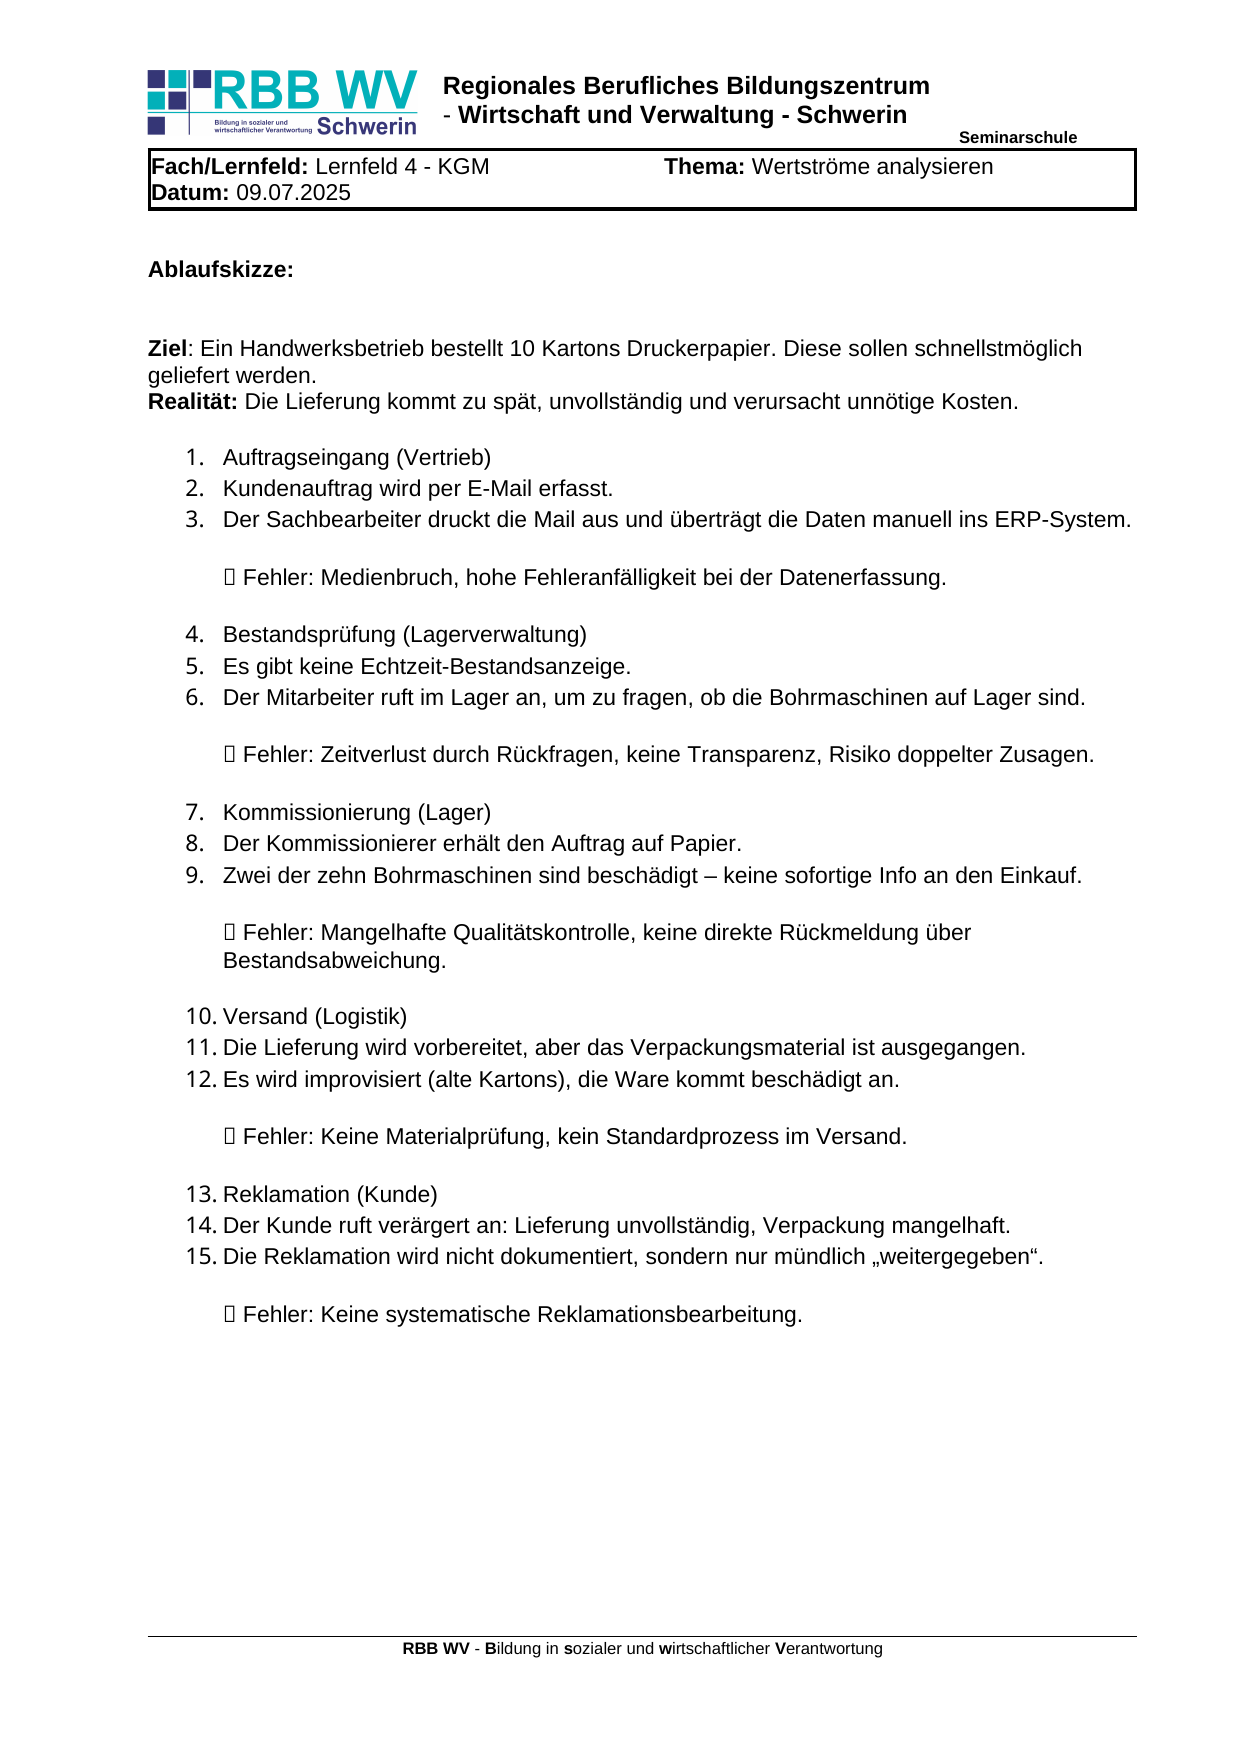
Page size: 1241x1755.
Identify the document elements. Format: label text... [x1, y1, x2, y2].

text Ziel: Ein Handwerksbetrieb bestellt 10 Kartons Druckerpapier. Diese sollen schnellstmöglich geliefert werden. [148, 335, 1137, 388]
list Der Mitarbeiter ruft im Lager an, um zu fragen, ob die Bohrmaschinen auf Lager sind. [185, 681, 1137, 712]
list Kommissionierung (Lager) [185, 796, 1137, 827]
list Der Sachbearbeiter druckt die Mail aus und überträgt die Daten manuell ins ERP-System. [185, 503, 1137, 534]
list 📌 Fehler: Keine Materialprüfung, kein Standardprozess im Versand. [223, 1120, 1137, 1151]
list Die Reklamation wird nicht dokumentiert, sondern nur mündlich „weitergegeben“. [185, 1240, 1137, 1272]
list Kundenauftrag wird per E-Mail erfasst. [185, 472, 1137, 503]
list Zwei der zehn Bohrmaschinen sind beschädigt – keine sofortige Info an den Einkauf. [185, 858, 1137, 890]
list 📌 Fehler: Mangelhafte Qualitätskontrolle, keine direkte Rückmeldung über Bestandsabweichung. [223, 916, 1137, 974]
list Reklamation (Kunde) [185, 1178, 1137, 1209]
list Versand (Logistik) [185, 1000, 1137, 1031]
list 📌 Fehler: Keine systematische Reklamationsbearbeitung. [223, 1298, 1137, 1329]
list Es gibt keine Echtzeit-Bestandsanzeige. [185, 649, 1137, 681]
list Bestandsprüfung (Lagerverwaltung) [185, 618, 1137, 649]
list Auftragseingang (Vertrieb) [185, 441, 1137, 472]
list Es wird improvisiert (alte Kartons), die Ware kommt beschädigt an. [185, 1063, 1137, 1094]
list Der Kunde ruft verärgert an: Lieferung unvollständig, Verpackung mangelhaft. [185, 1209, 1137, 1240]
list 📌 Fehler: Medienbruch, hohe Fehleranfälligkeit bei der Datenerfassung. [223, 561, 1137, 592]
list 📌 Fehler: Zeitverlust durch Rückfragen, keine Transparenz, Risiko doppelter Zusagen. [223, 738, 1137, 770]
text Ablaufskizze: [148, 256, 1137, 282]
list Der Kommissionierer erhält den Auftrag auf Papier. [185, 827, 1137, 858]
list Die Lieferung wird vorbereitet, aber das Verpackungsmaterial ist ausgegangen. [185, 1031, 1137, 1063]
text Realität: Die Lieferung kommt zu spät, unvollständig und verursacht unnötige Kosten. [148, 388, 1137, 414]
